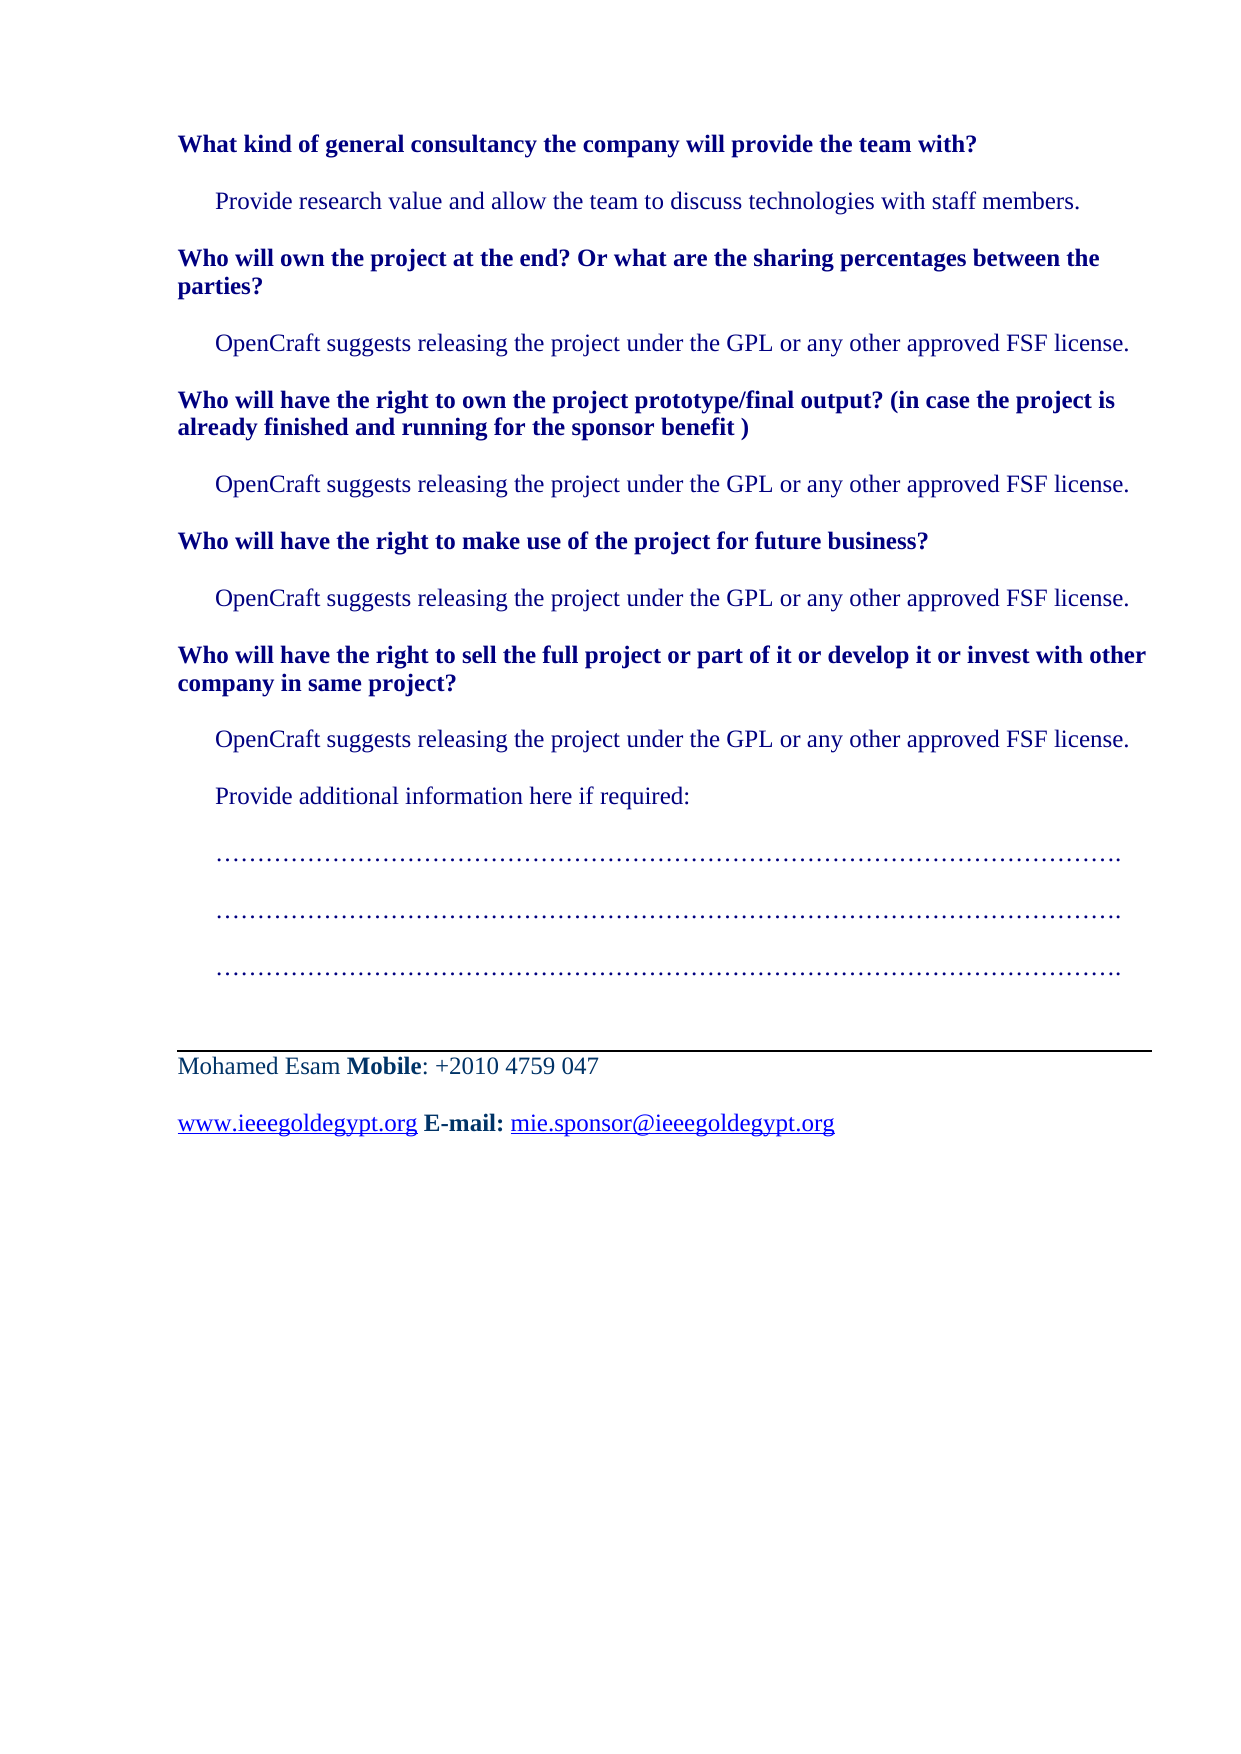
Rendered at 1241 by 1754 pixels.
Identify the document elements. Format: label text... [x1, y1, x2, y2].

text Mohamed Esam Mobile: +2010 4759 047 [605, 1052, 1152, 1079]
text www.ieeegoldegypt.org E-mail: mie.sponsor@ieeegoldegypt.org [177, 1107, 1152, 1136]
table_header What kind of general consultancy the company will provide the team with? Provide research value and allow the team to discuss technologies with staff members. Who will own the project at the end? Or what are the sharing percentages between the parties? OpenCraft suggests releasing the project under the GPL or any other approved FSF license. Who will have the right to own the project prototype/final output? (in case the project is already finished and running for the sponsor benefit ) OpenCraft suggests releasing the project under the GPL or any other approved FSF license. Who will have the right to make use of the project for future business? OpenCraft suggests releasing the project under the GPL or any other approved FSF license. Who will have the right to sell the full project or part of it or develop it or invest with other company in same project? OpenCraft suggests releasing the project under the GPL or any other approved FSF license. Provide additional information here if required: ………………………………………………………………………………………………. ………………………………………………………………………………………………. ………………………………………………………………………………………………. [165, 118, 1182, 1050]
